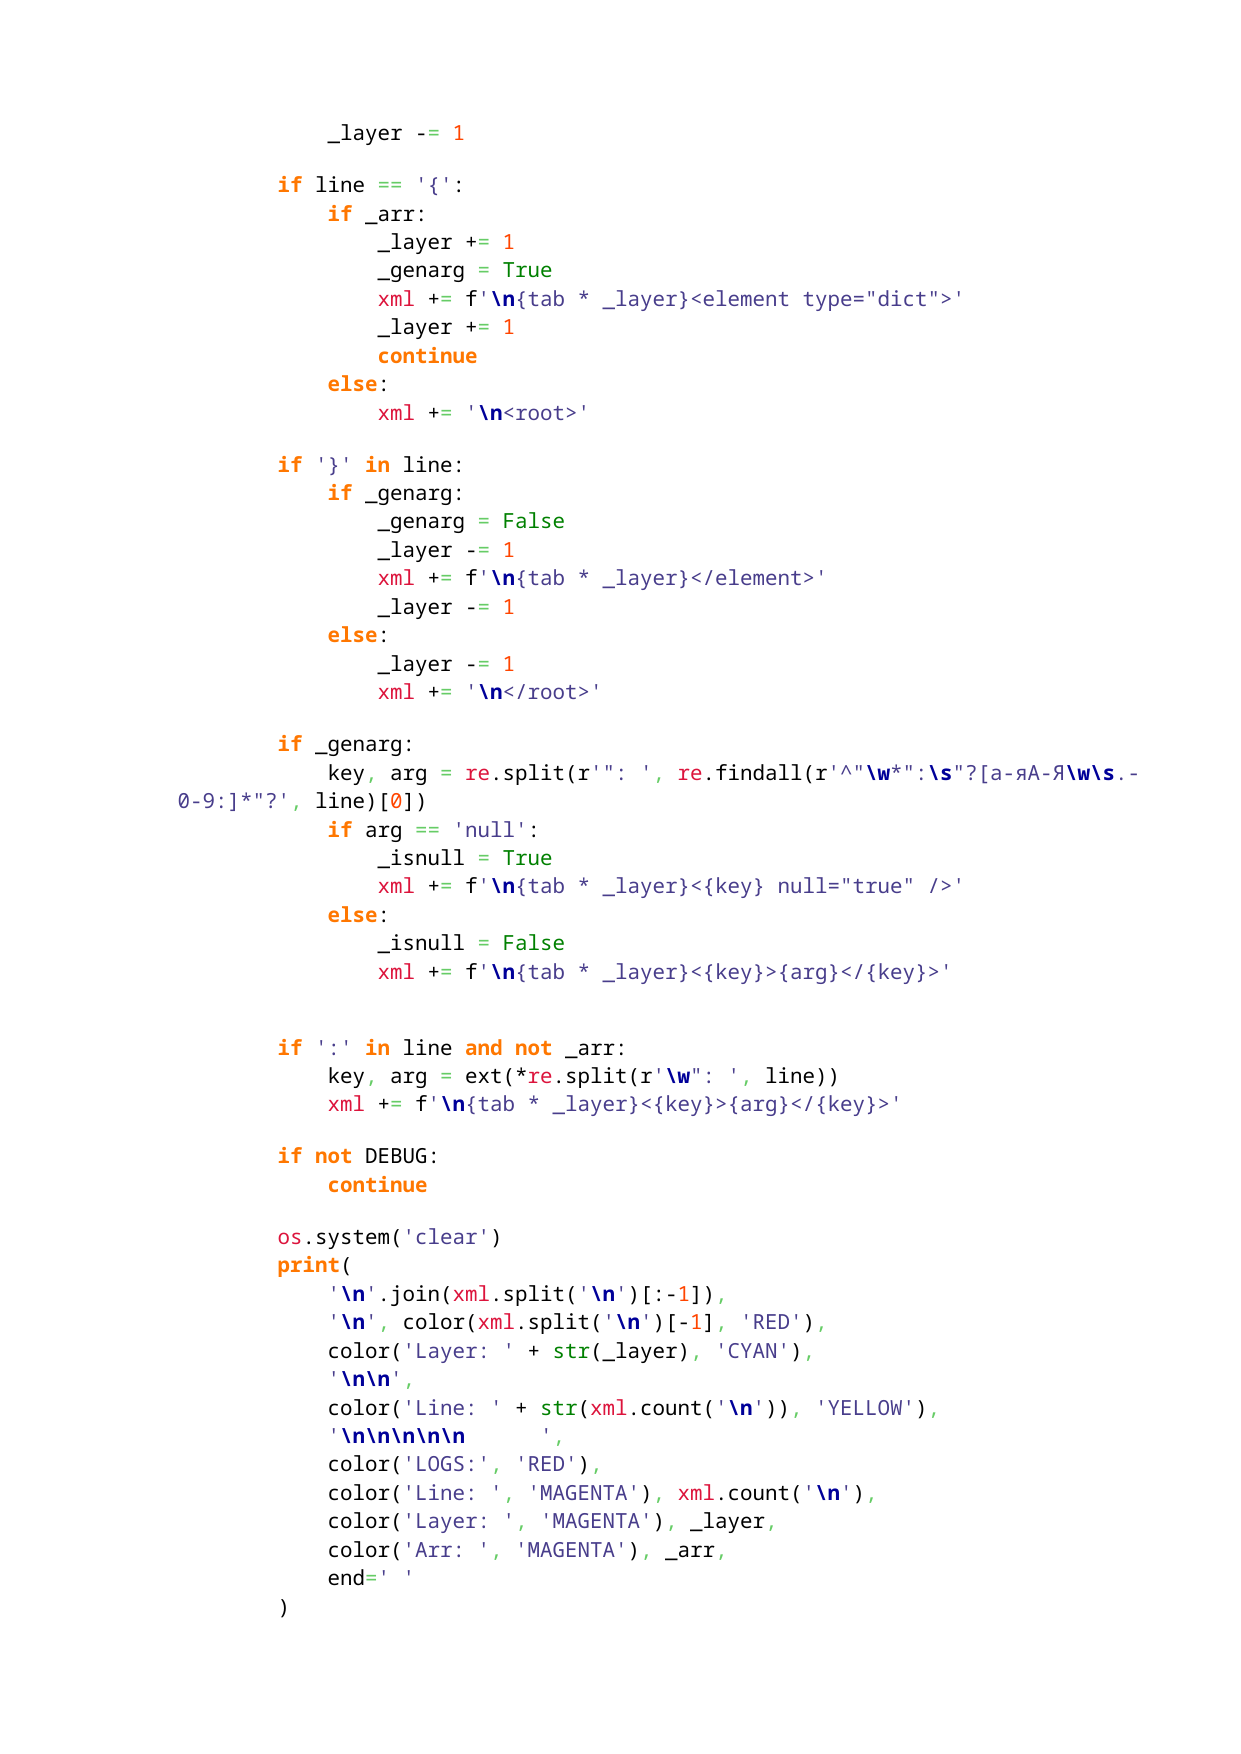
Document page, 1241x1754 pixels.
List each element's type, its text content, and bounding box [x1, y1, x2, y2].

text color('Line: ', 'MAGENTA'), xml.count('\n'), [177, 1478, 1152, 1506]
text continue [177, 1170, 1152, 1198]
text '\n'.join(xml.split('\n')[:-1]), [177, 1279, 1152, 1307]
text xml += '\n<root>' [177, 398, 1152, 426]
text _layer += 1 [177, 312, 1152, 341]
text color('Arr: ', 'MAGENTA'), _arr, [177, 1535, 1152, 1563]
text _genarg = False [177, 507, 1152, 535]
text continue [177, 341, 1152, 369]
text color('Layer: ' + str(_layer), 'CYAN'), [177, 1336, 1152, 1364]
text _isnull = True [177, 843, 1152, 872]
text _layer -= 1 [177, 535, 1152, 563]
text xml += f'\n{tab * _layer}</element>' [177, 563, 1152, 592]
text '\n\n', [177, 1364, 1152, 1393]
text if arg == 'null': [177, 815, 1152, 843]
text if ':' in line and not _arr: [177, 1033, 1152, 1061]
text color('Layer: ', 'MAGENTA'), _layer, [177, 1506, 1152, 1535]
text if _arr: [177, 199, 1152, 227]
text '\n\n\n\n\n ', [177, 1421, 1152, 1449]
text else: [177, 900, 1152, 928]
text xml += '\n</root>' [177, 677, 1152, 706]
text if _genarg: [177, 478, 1152, 507]
text else: [177, 369, 1152, 398]
text _layer += 1 [177, 227, 1152, 256]
text key, arg = ext(*re.split(r'\w": ', line)) [177, 1061, 1152, 1089]
text if line == '{': [177, 170, 1152, 199]
text if _genarg: [177, 729, 1152, 758]
text if not DEBUG: [177, 1142, 1152, 1170]
text _layer -= 1 [177, 592, 1152, 620]
text if '}' in line: [177, 450, 1152, 478]
text xml += f'\n{tab * _layer}<{key}>{arg}</{key}>' [177, 1089, 1152, 1118]
text ) [177, 1592, 1152, 1620]
text xml += f'\n{tab * _layer}<{key} null="true" />' [177, 872, 1152, 900]
text '\n', color(xml.split('\n')[-1], 'RED'), [177, 1307, 1152, 1336]
text os.system('clear') [177, 1222, 1152, 1251]
text color('Line: ' + str(xml.count('\n')), 'YELLOW'), [177, 1393, 1152, 1421]
text print( [177, 1251, 1152, 1279]
text _layer -= 1 [177, 118, 1152, 147]
text color('LOGS:', 'RED'), [177, 1449, 1152, 1478]
text _isnull = False [177, 928, 1152, 957]
text end=' ' [177, 1563, 1152, 1592]
text xml += f'\n{tab * _layer}<{key}>{arg}</{key}>' [177, 957, 1152, 985]
text xml += f'\n{tab * _layer}<element type="dict">' [177, 284, 1152, 312]
text _genarg = True [177, 256, 1152, 284]
text _layer -= 1 [177, 649, 1152, 677]
text key, arg = re.split(r'": ', re.findall(r'^"\w*":\s"?[а-яА-Я\w\s.-0-9:]*"?', line)[0]) [177, 758, 1152, 815]
text else: [177, 620, 1152, 649]
